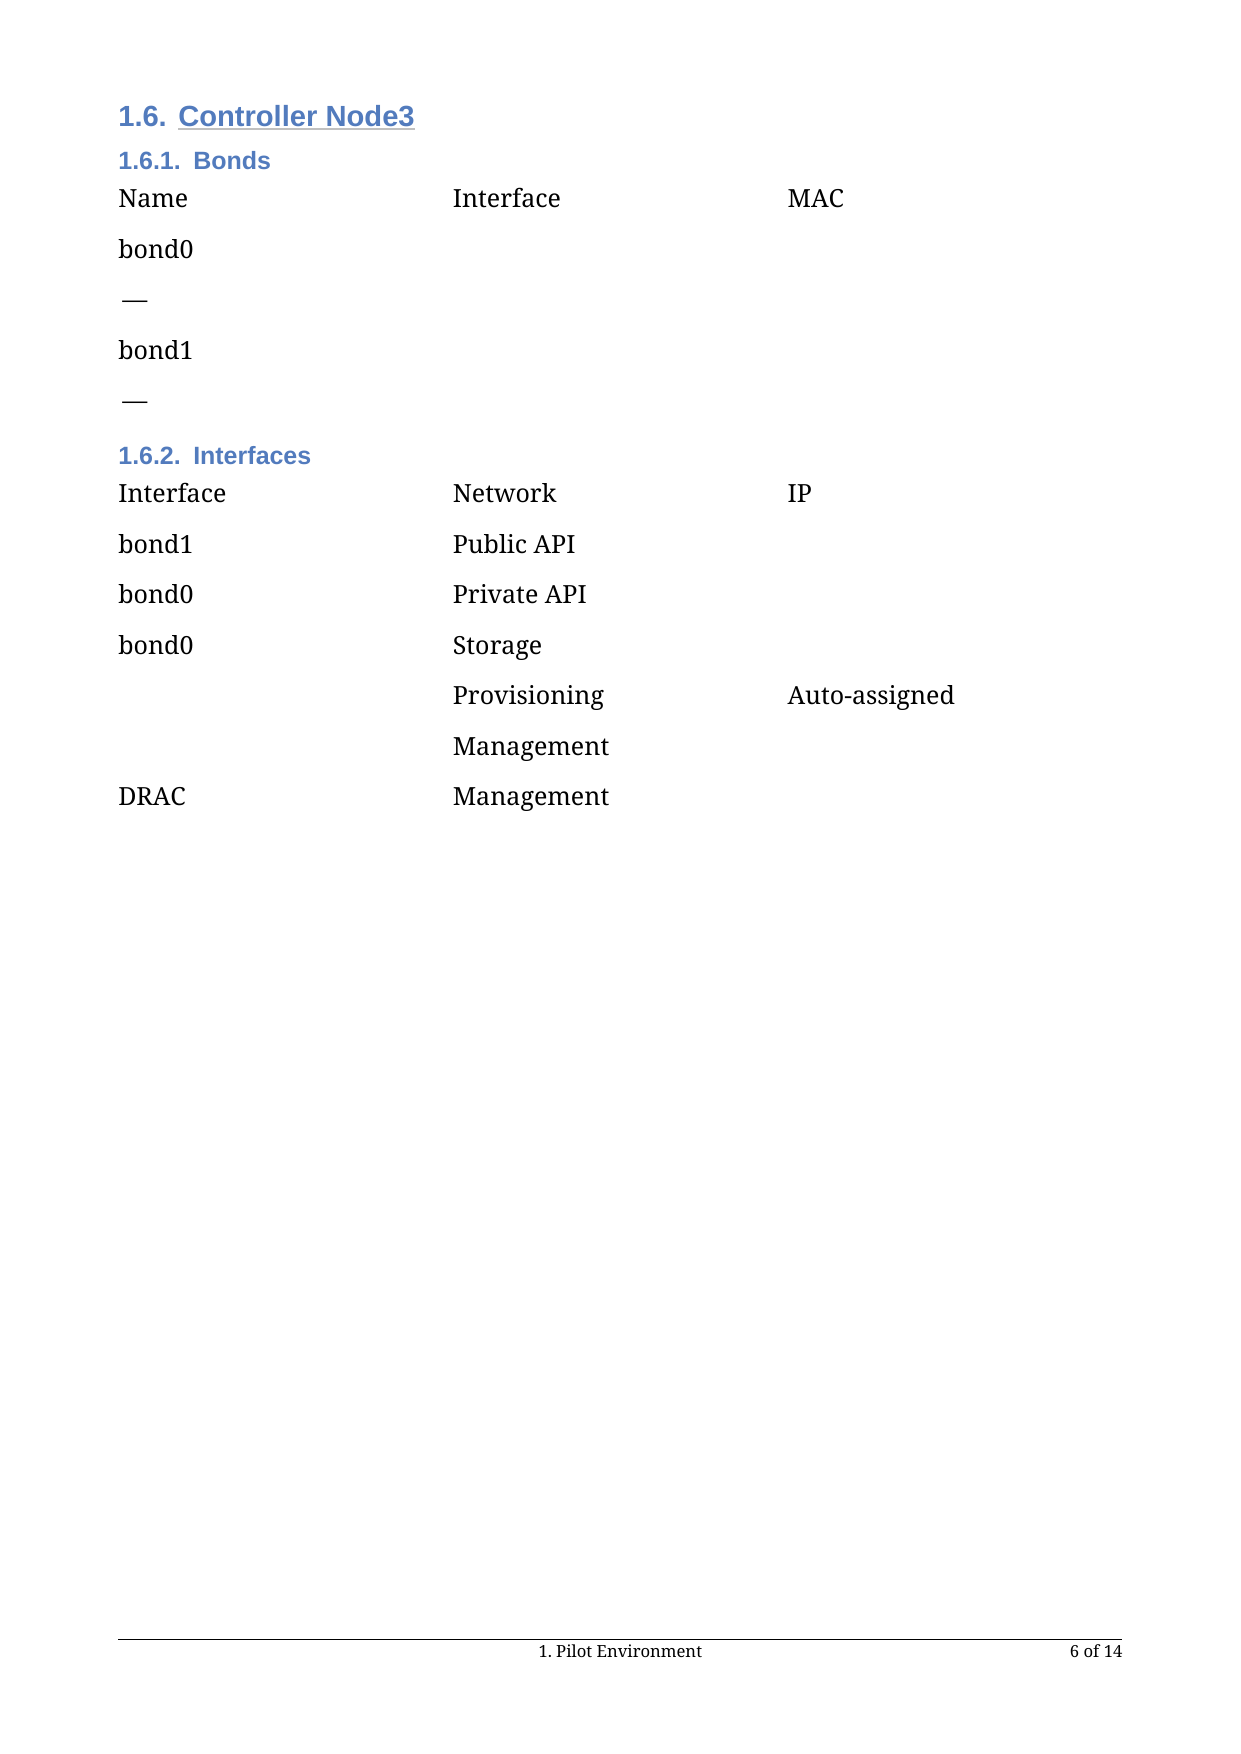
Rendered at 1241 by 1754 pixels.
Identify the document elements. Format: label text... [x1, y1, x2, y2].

table_cell bond0 [118, 574, 453, 624]
table_cell Management [453, 725, 787, 776]
table_cell bond0 [118, 229, 453, 279]
table_header Name [118, 178, 453, 228]
subtitle Interfaces [118, 441, 1122, 470]
table_cell bond1 [118, 523, 453, 574]
table_cell [788, 624, 1122, 675]
table_cell [788, 330, 1122, 380]
table_cell — [118, 279, 453, 329]
table_cell [453, 380, 787, 431]
table_cell Public API [453, 523, 787, 574]
table_cell bond0 [118, 624, 453, 675]
table_cell [788, 776, 1122, 826]
table_cell Private API [453, 574, 787, 624]
table_cell [788, 725, 1122, 776]
table_cell [788, 523, 1122, 574]
table_cell — [118, 380, 453, 431]
table_cell Management [453, 776, 787, 826]
table_header Network [453, 473, 787, 523]
table_cell [118, 675, 453, 725]
table_cell [788, 380, 1122, 431]
table_header Interface [453, 178, 787, 228]
table_cell [118, 725, 453, 776]
subtitle Controller Node3 [118, 99, 1122, 133]
table_cell [453, 330, 787, 380]
table_cell DRAC [118, 776, 453, 826]
table_cell [453, 229, 787, 279]
table_header MAC [788, 178, 1122, 228]
subtitle Bonds [118, 146, 1122, 175]
table_cell Provisioning [453, 675, 787, 725]
table_header IP [788, 473, 1122, 523]
table_cell [788, 229, 1122, 279]
table_cell [788, 574, 1122, 624]
table_cell [788, 279, 1122, 329]
table_cell Auto-assigned [788, 675, 1122, 725]
table_cell Storage [453, 624, 787, 675]
table_header Interface [118, 473, 453, 523]
table_cell bond1 [118, 330, 453, 380]
table_cell [453, 279, 787, 329]
